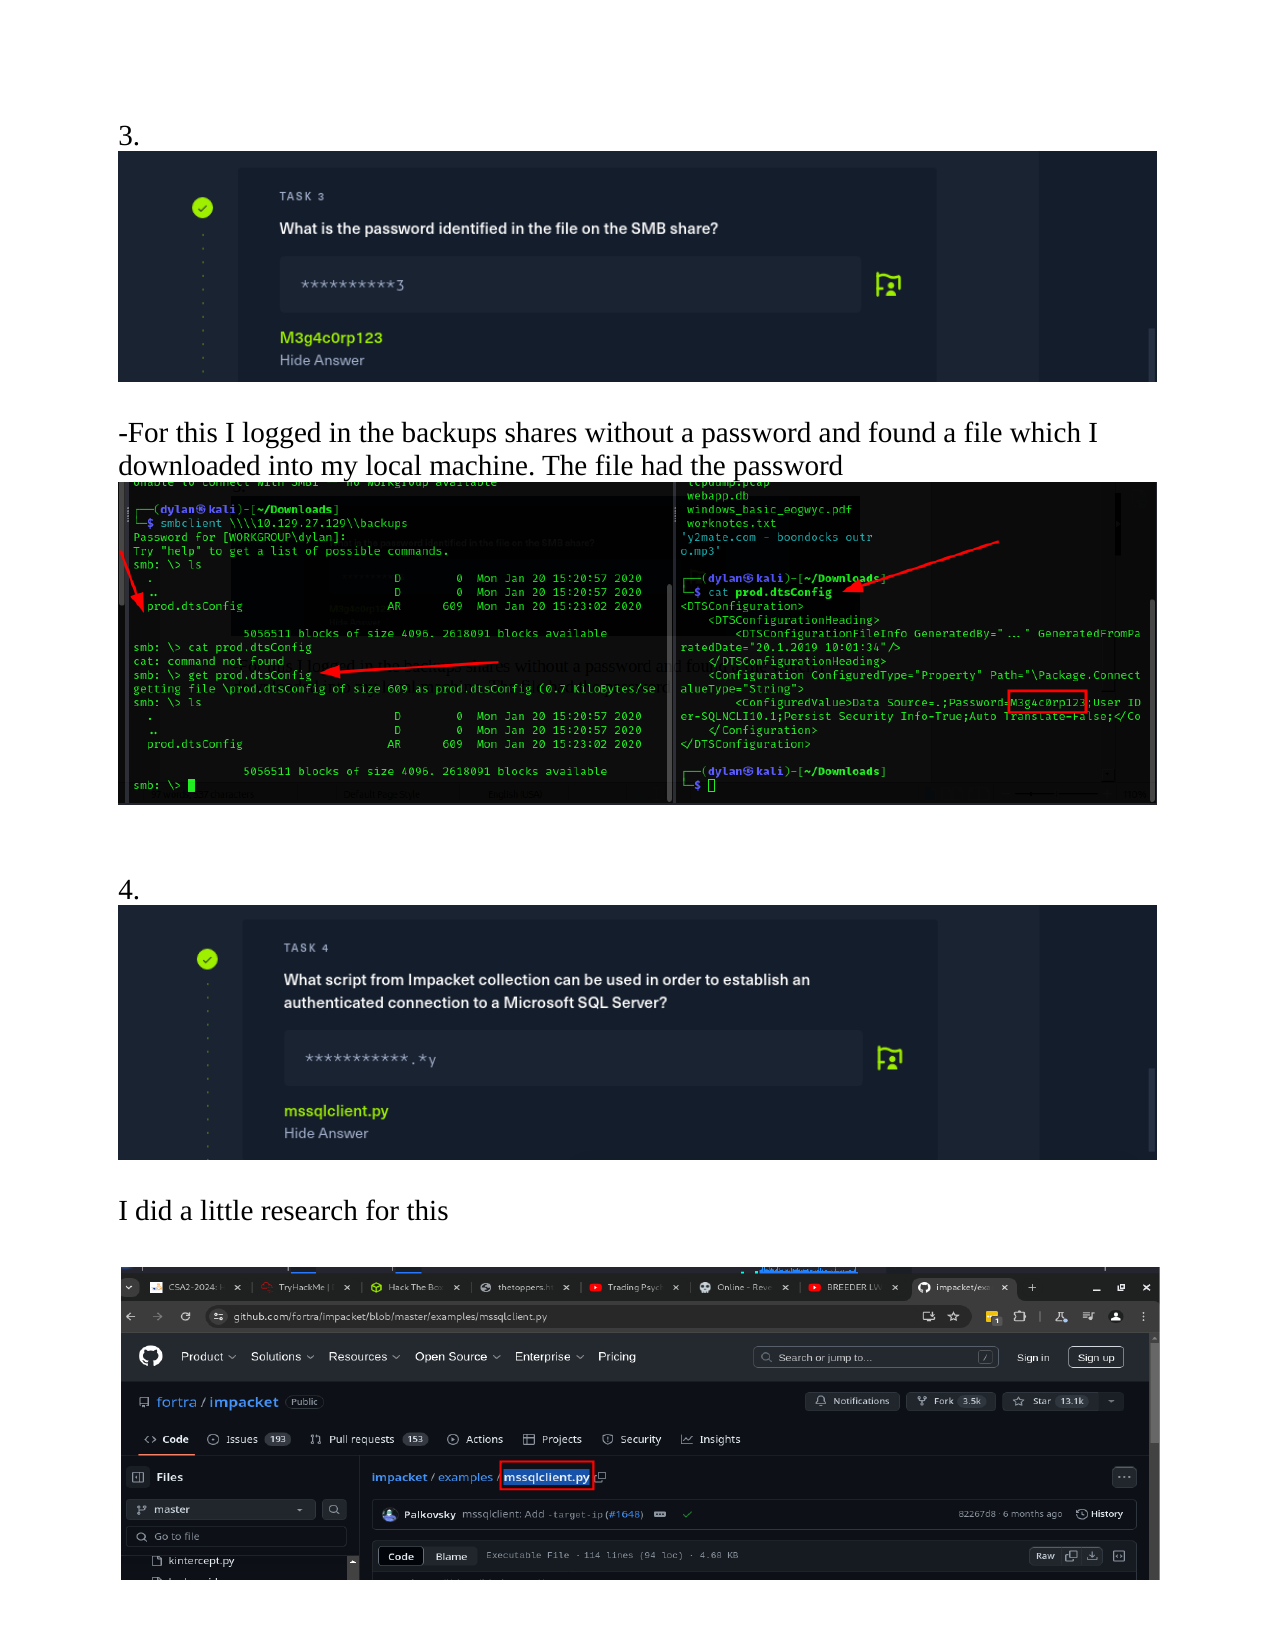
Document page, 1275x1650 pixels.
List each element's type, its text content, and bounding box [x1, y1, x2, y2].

picture [118, 151, 1157, 382]
picture [121, 1267, 1160, 1580]
text 3. [118, 118, 1157, 151]
picture [118, 482, 1157, 805]
picture [118, 905, 1157, 1160]
text I did a little research for this [118, 1193, 1157, 1227]
text 4. [118, 872, 1157, 905]
text -For this I logged in the backups shares without a password and found a file which I downloaded into my local machine. The file had the password [118, 415, 1157, 482]
